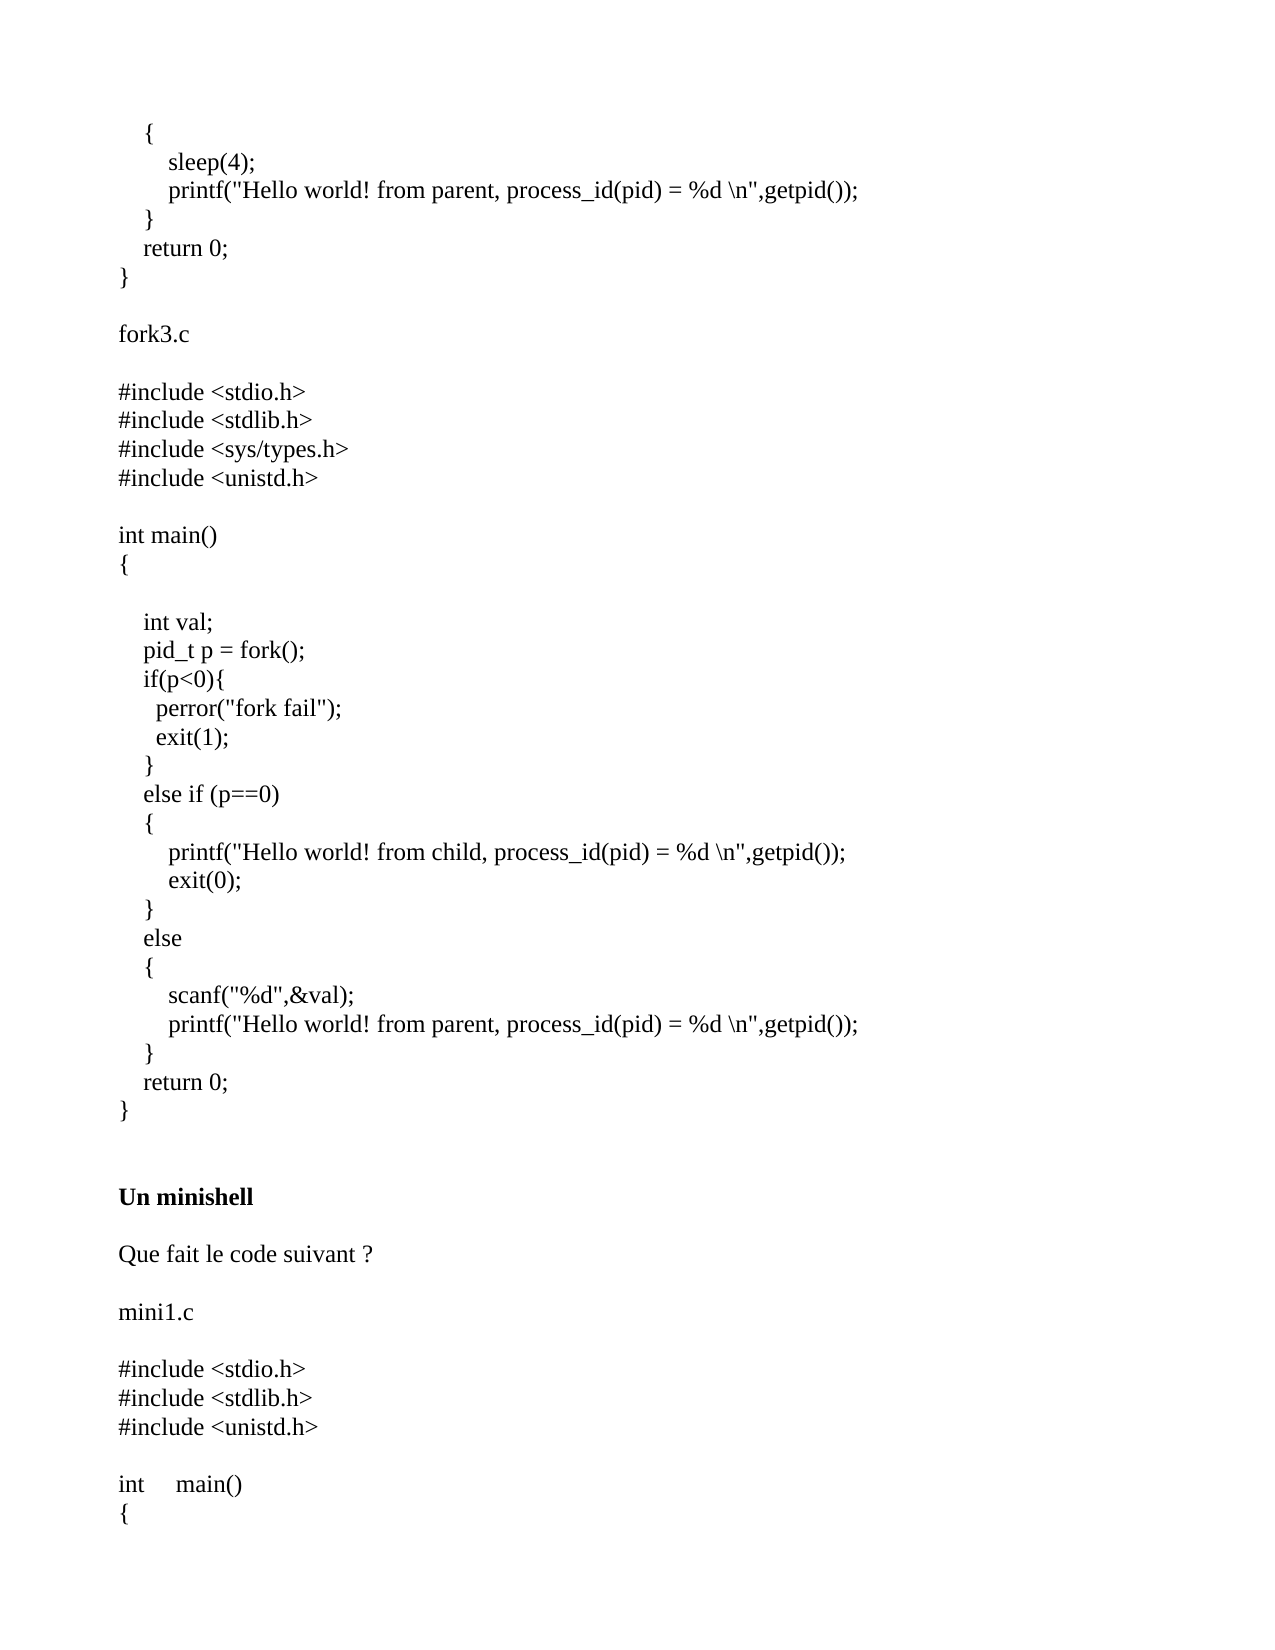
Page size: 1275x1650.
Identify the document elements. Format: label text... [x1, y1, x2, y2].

text else if (p==0) [118, 779, 1157, 808]
text #include <stdlib.h> [118, 406, 1157, 434]
text Un minishell [118, 1182, 1157, 1211]
text fork3.c [118, 319, 1157, 348]
text } [118, 894, 1157, 923]
text perror("fork fail"); [118, 693, 1157, 722]
text printf("Hello world! from parent, process_id(pid) = %d \n",getpid()); [118, 176, 1157, 204]
text } [118, 1096, 1157, 1124]
text #include <stdlib.h> [118, 1383, 1157, 1412]
text int val; [118, 607, 1157, 636]
text } [118, 204, 1157, 233]
text return 0; [118, 1067, 1157, 1096]
text #include <unistd.h> [118, 463, 1157, 492]
text { [118, 1498, 1157, 1527]
text { [118, 549, 1157, 578]
text scanf("%d",&val); [118, 981, 1157, 1009]
text exit(0); [118, 866, 1157, 894]
text } [118, 262, 1157, 291]
text } [118, 751, 1157, 779]
text #include <stdio.h> [118, 377, 1157, 406]
text return 0; [118, 233, 1157, 262]
text pid_t p = fork(); [118, 636, 1157, 664]
text int main() [118, 1469, 1157, 1498]
text { [118, 952, 1157, 981]
text exit(1); [118, 722, 1157, 751]
text int main() [118, 521, 1157, 549]
text { [118, 808, 1157, 837]
text sleep(4); [118, 147, 1157, 176]
text #include <sys/types.h> [118, 434, 1157, 463]
text printf("Hello world! from child, process_id(pid) = %d \n",getpid()); [118, 837, 1157, 866]
text printf("Hello world! from parent, process_id(pid) = %d \n",getpid()); [118, 1009, 1157, 1038]
text mini1.c [118, 1297, 1157, 1326]
text if(p<0){ [118, 664, 1157, 693]
text } [118, 1038, 1157, 1067]
text { [118, 118, 1157, 147]
text else [118, 923, 1157, 952]
text Que fait le code suivant ? [118, 1239, 1157, 1268]
text #include <stdio.h> [118, 1354, 1157, 1383]
text #include <unistd.h> [118, 1412, 1157, 1441]
